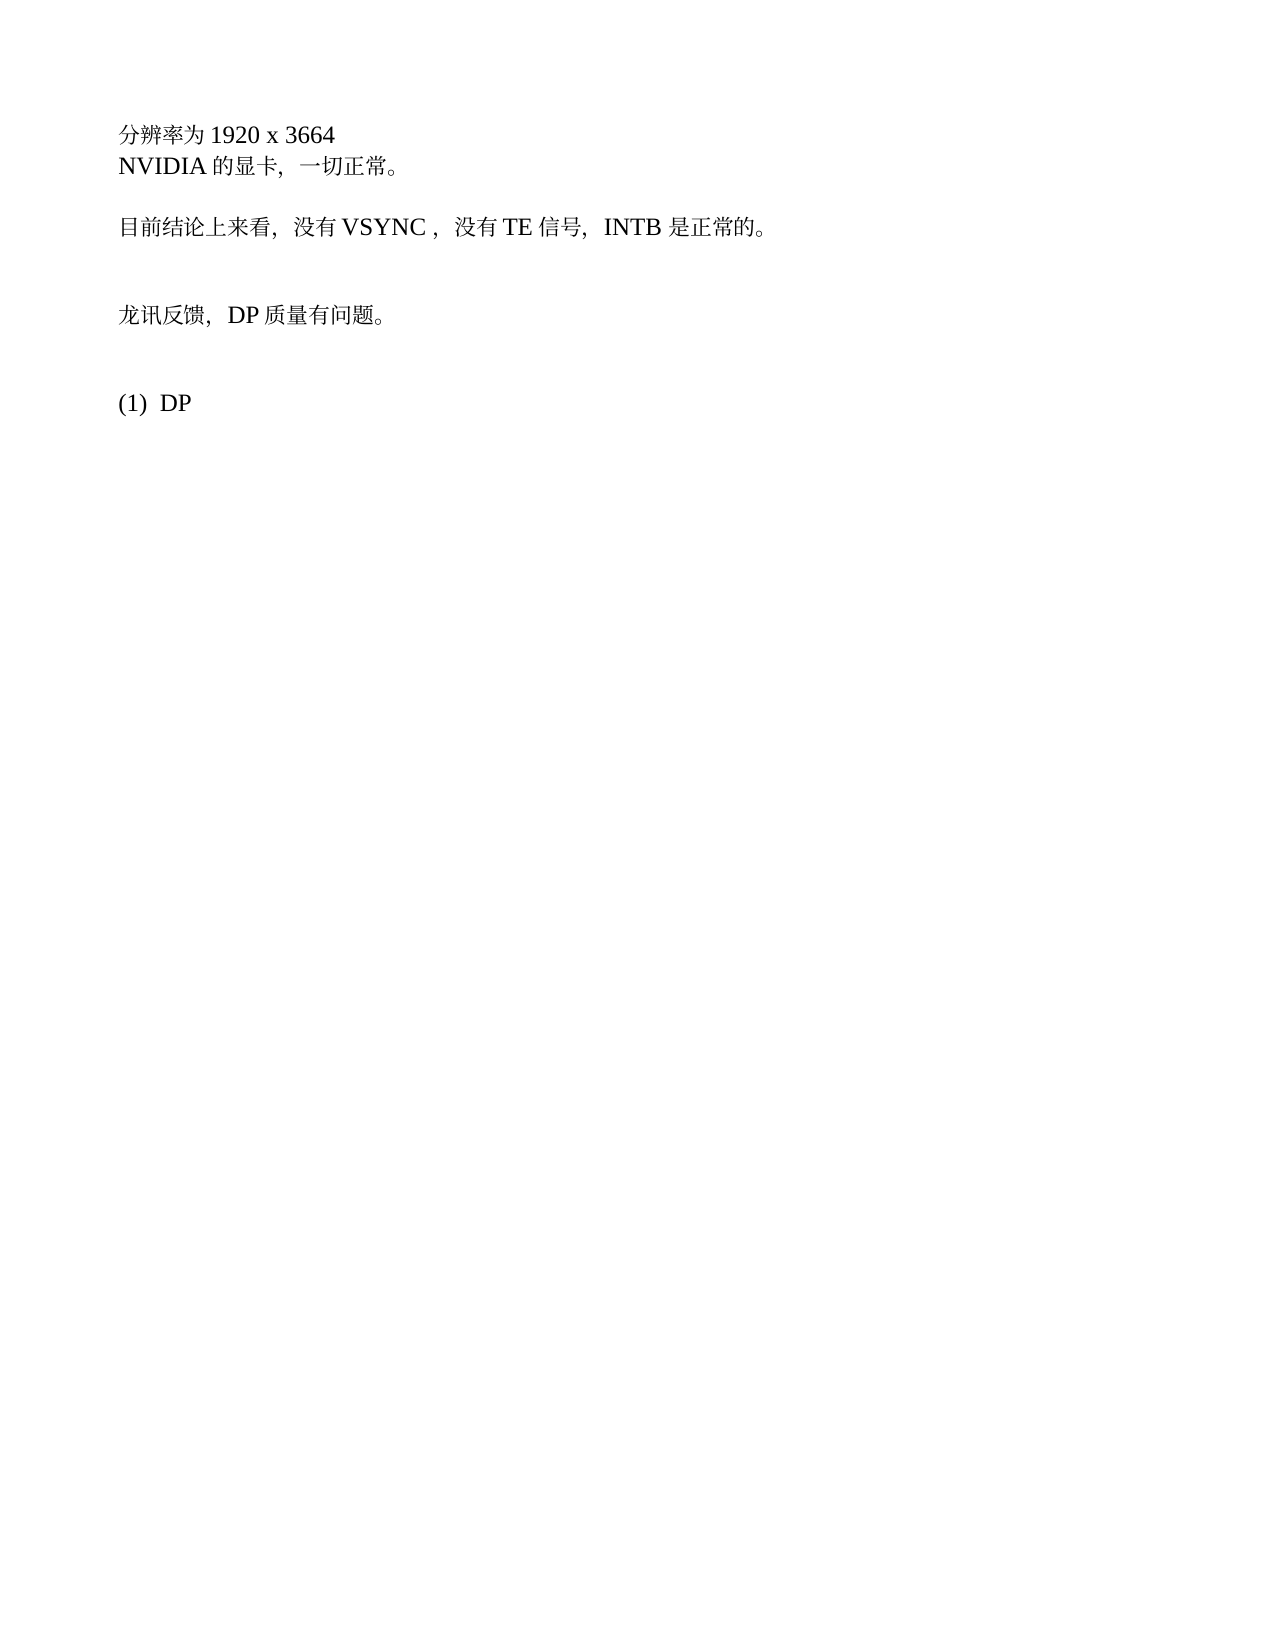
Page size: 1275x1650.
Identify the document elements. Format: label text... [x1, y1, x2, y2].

text NVIDIA的显卡，一切正常。 [118, 149, 1157, 181]
text 龙讯反馈，DP质量有问题。 [118, 299, 1157, 330]
text 目前结论上来看，没有VSYNC ，没有TE信号，INTB 是正常的。 [118, 181, 1157, 241]
text 分辨率为1920 x 3664 [118, 118, 1157, 149]
text (1) DP [118, 388, 1157, 416]
